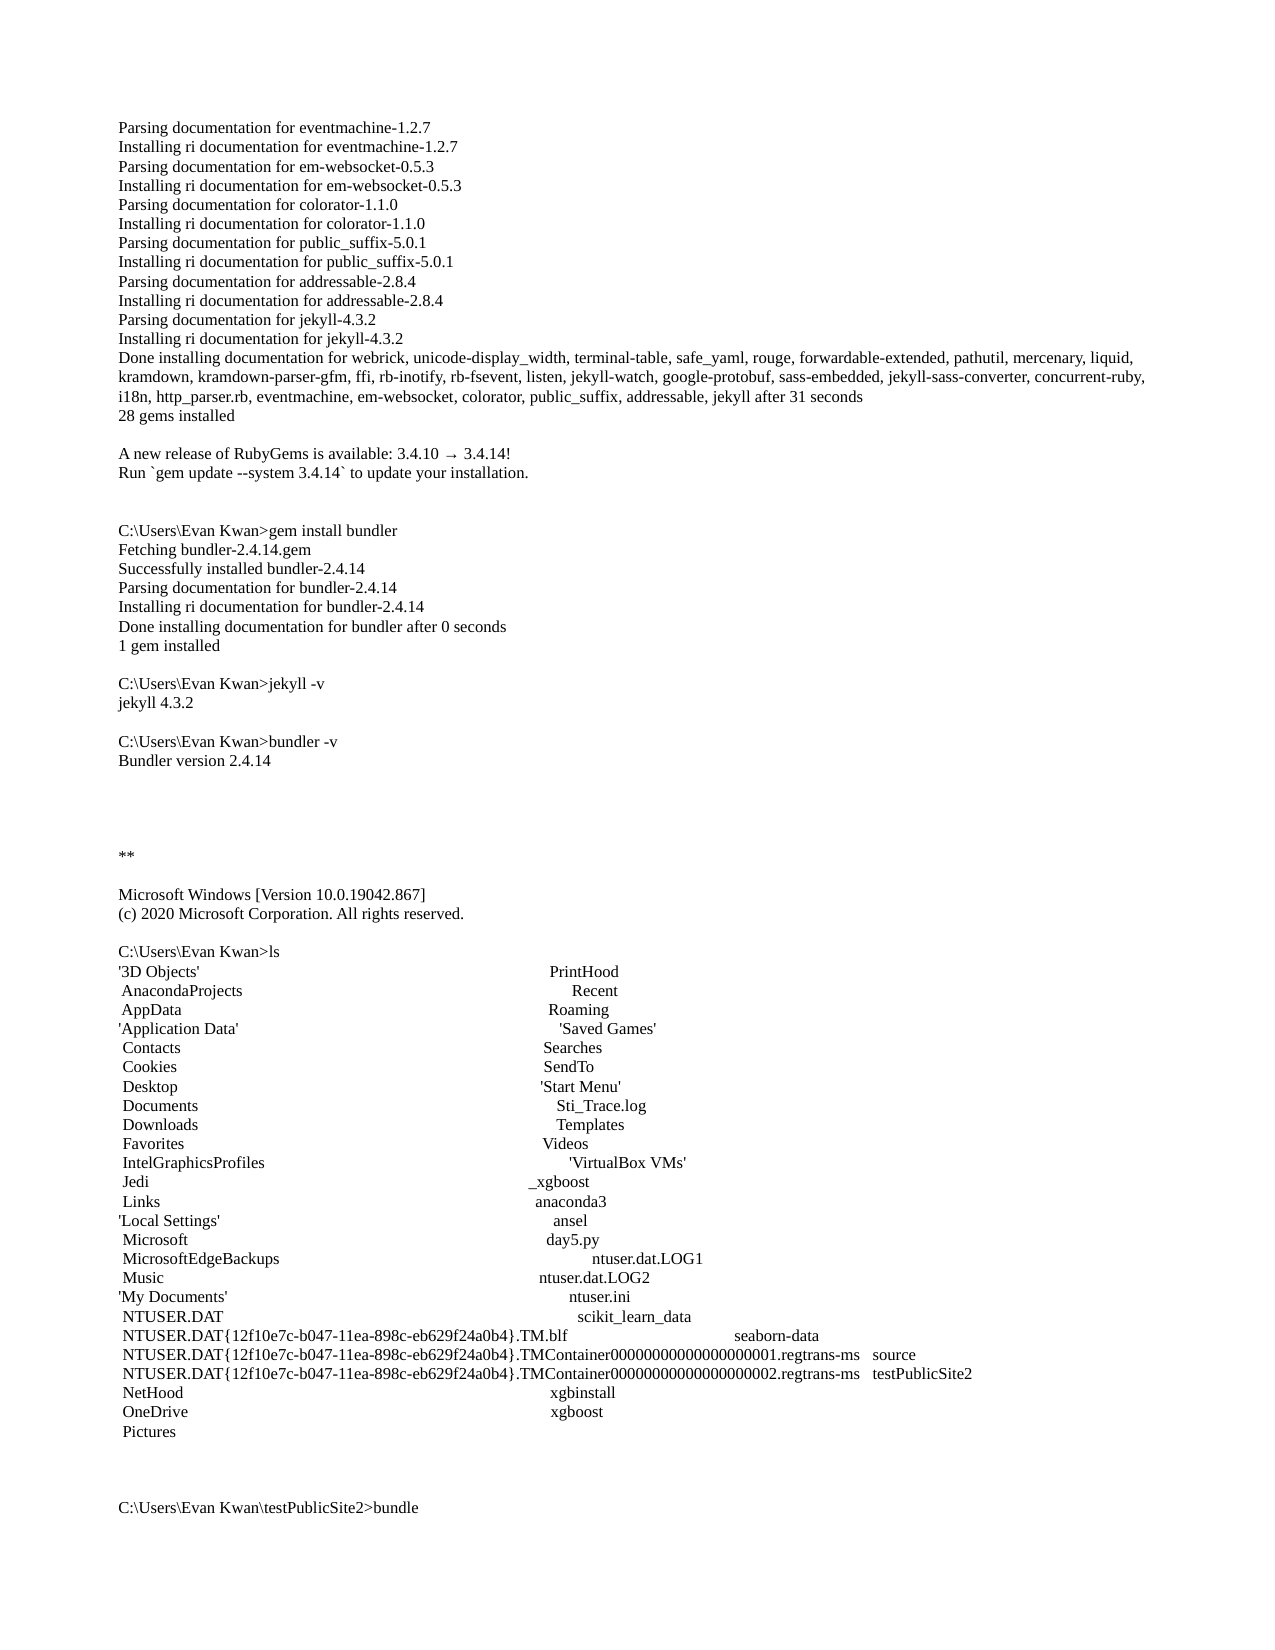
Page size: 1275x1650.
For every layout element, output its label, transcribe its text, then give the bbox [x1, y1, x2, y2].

text Successfully installed bundler-2.4.14 [118, 559, 1157, 578]
text Installing ri documentation for public_suffix-5.0.1 [118, 252, 1157, 271]
text Pictures [118, 1421, 1157, 1441]
text Parsing documentation for public_suffix-5.0.1 [118, 233, 1157, 252]
text Bundler version 2.4.14 [118, 751, 1157, 770]
text Music ntuser.dat.LOG2 [118, 1268, 1157, 1287]
text OneDrive xgboost [118, 1402, 1157, 1421]
text Installing ri documentation for jekyll-4.3.2 [118, 329, 1157, 348]
text Parsing documentation for em-websocket-0.5.3 [118, 156, 1157, 176]
text Desktop 'Start Menu' [118, 1076, 1157, 1096]
text Installing ri documentation for colorator-1.1.0 [118, 214, 1157, 233]
text Done installing documentation for bundler after 0 seconds [118, 616, 1157, 636]
text Parsing documentation for eventmachine-1.2.7 [118, 118, 1157, 137]
text IntelGraphicsProfiles 'VirtualBox VMs' [118, 1153, 1157, 1172]
text NTUSER.DAT scikit_learn_data [118, 1306, 1157, 1326]
text Cookies SendTo [118, 1057, 1157, 1076]
text ** [118, 846, 1157, 866]
text Parsing documentation for colorator-1.1.0 [118, 195, 1157, 214]
text C:\Users\Evan Kwan>gem install bundler [118, 521, 1157, 540]
text Parsing documentation for addressable-2.8.4 [118, 271, 1157, 291]
text Done installing documentation for webrick, unicode-display_width, terminal-table, safe_yaml, rouge, forwardable-extended, pathutil, mercenary, liquid, kramdown, kramdown-parser-gfm, ffi, rb-inotify, rb-fsevent, listen, jekyll-watch, google-protobuf, sass-embedded, jekyll-sass-converter, concurrent-ruby, i18n, http_parser.rb, eventmachine, em-websocket, colorator, public_suffix, addressable, jekyll after 31 seconds [118, 348, 1157, 406]
text Run `gem update --system 3.4.14` to update your installation. [118, 463, 1157, 482]
text '3D Objects' PrintHood [118, 961, 1157, 981]
text Installing ri documentation for bundler-2.4.14 [118, 597, 1157, 616]
text Contacts Searches [118, 1038, 1157, 1057]
text Downloads Templates [118, 1115, 1157, 1134]
text Links anaconda3 [118, 1191, 1157, 1211]
text 28 gems installed [118, 406, 1157, 425]
text Installing ri documentation for eventmachine-1.2.7 [118, 137, 1157, 156]
text 'Local Settings' ansel [118, 1211, 1157, 1230]
text 1 gem installed [118, 636, 1157, 655]
text Microsoft day5.py [118, 1230, 1157, 1249]
text C:\Users\Evan Kwan>bundler -v [118, 731, 1157, 751]
text Fetching bundler-2.4.14.gem [118, 540, 1157, 559]
text C:\Users\Evan Kwan>jekyll -v [118, 674, 1157, 693]
text (c) 2020 Microsoft Corporation. All rights reserved. [118, 904, 1157, 923]
text Parsing documentation for bundler-2.4.14 [118, 578, 1157, 597]
text A new release of RubyGems is available: 3.4.10 → 3.4.14! [118, 444, 1157, 463]
text jekyll 4.3.2 [118, 693, 1157, 712]
text Installing ri documentation for em-websocket-0.5.3 [118, 176, 1157, 195]
text 'My Documents' ntuser.ini [118, 1287, 1157, 1306]
text Jedi _xgboost [118, 1172, 1157, 1191]
text MicrosoftEdgeBackups ntuser.dat.LOG1 [118, 1249, 1157, 1268]
text AppData Roaming [118, 1000, 1157, 1019]
text Parsing documentation for jekyll-4.3.2 [118, 310, 1157, 329]
text NetHood xgbinstall [118, 1383, 1157, 1402]
text Documents Sti_Trace.log [118, 1096, 1157, 1115]
text C:\Users\Evan Kwan>ls [118, 942, 1157, 961]
text 'Application Data' 'Saved Games' [118, 1019, 1157, 1038]
text C:\Users\Evan Kwan\testPublicSite2>bundle [118, 1498, 1157, 1517]
text NTUSER.DAT{12f10e7c-b047-11ea-898c-eb629f24a0b4}.TMContainer00000000000000000001.regtrans-ms source [118, 1345, 1157, 1364]
text NTUSER.DAT{12f10e7c-b047-11ea-898c-eb629f24a0b4}.TM.blf seaborn-data [118, 1326, 1157, 1345]
text AnacondaProjects Recent [118, 981, 1157, 1000]
text Microsoft Windows [Version 10.0.19042.867] [118, 885, 1157, 904]
text NTUSER.DAT{12f10e7c-b047-11ea-898c-eb629f24a0b4}.TMContainer00000000000000000002.regtrans-ms testPublicSite2 [118, 1364, 1157, 1383]
text Installing ri documentation for addressable-2.8.4 [118, 291, 1157, 310]
text Favorites Videos [118, 1134, 1157, 1153]
